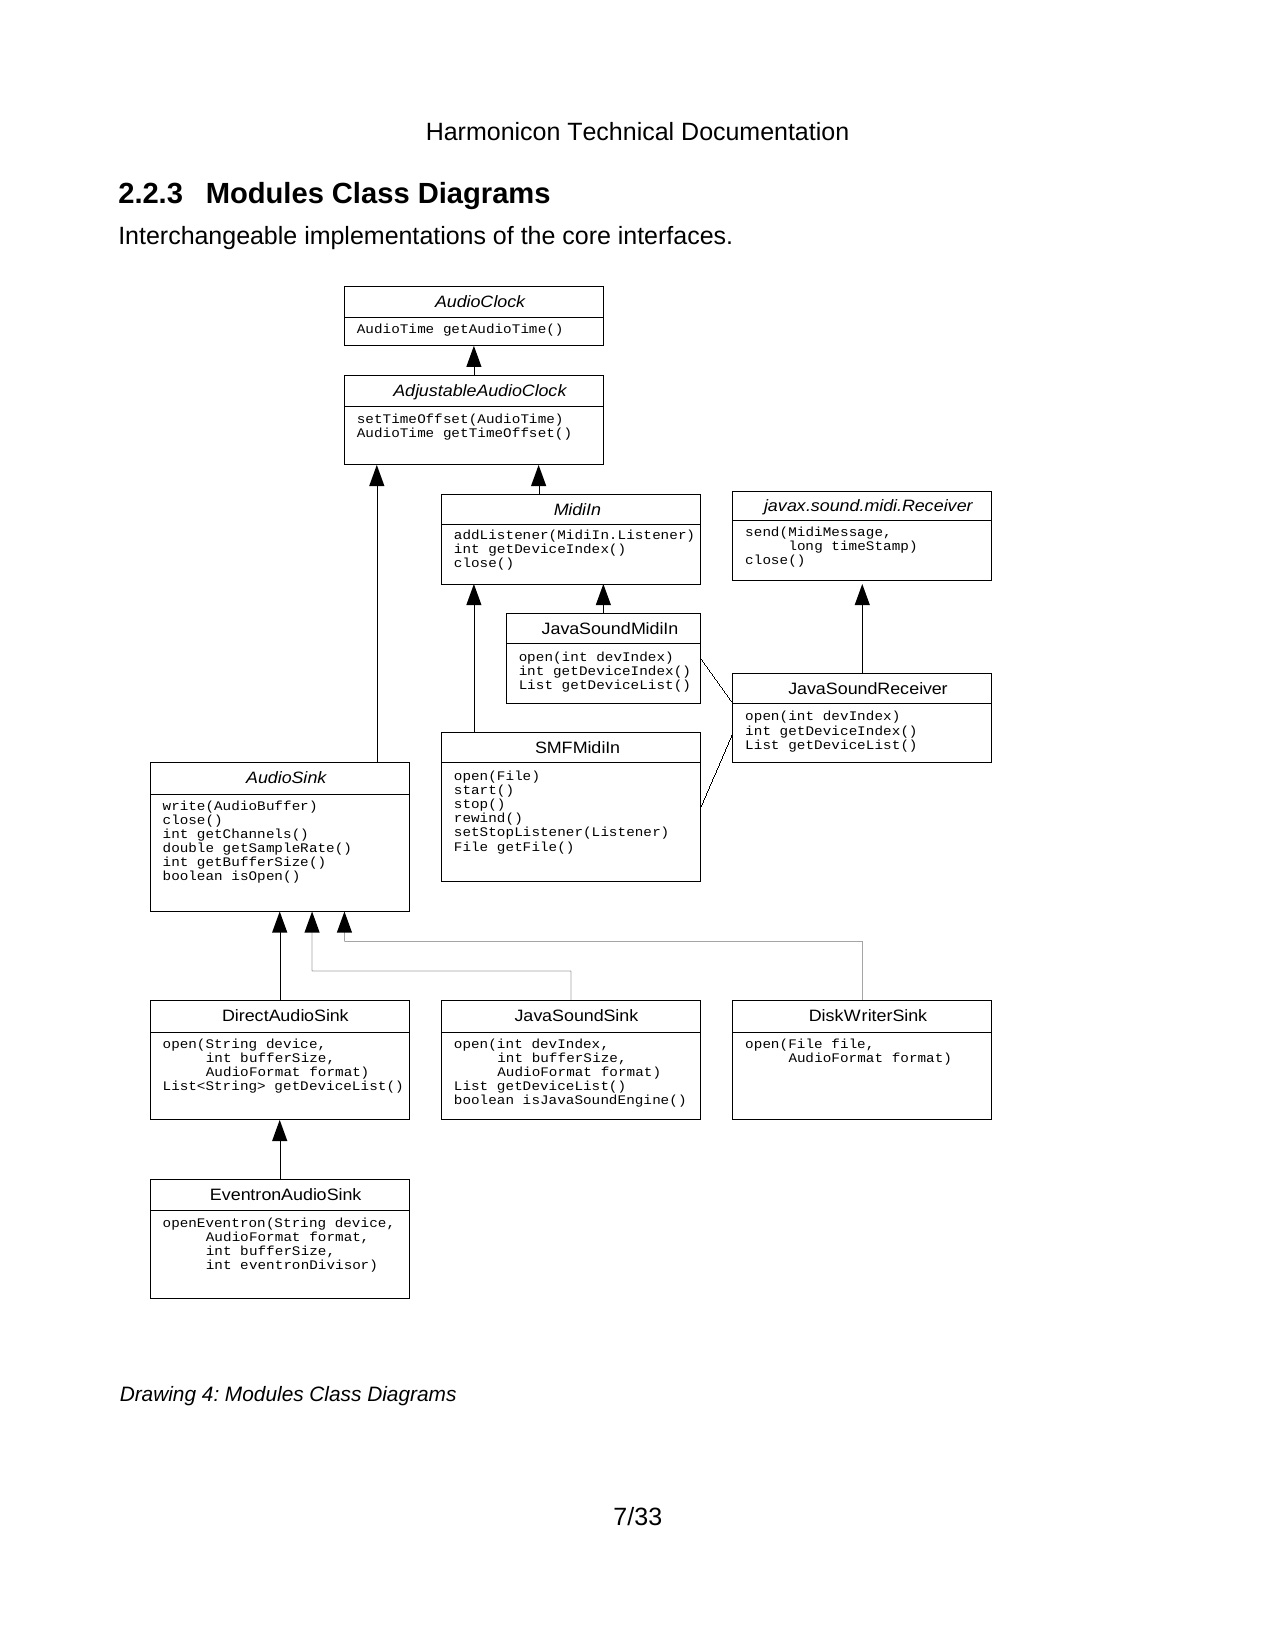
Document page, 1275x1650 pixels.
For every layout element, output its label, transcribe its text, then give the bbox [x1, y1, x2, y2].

text Interchangeable implementations of the core interfaces. [118, 222, 1157, 250]
text Drawing 4: Modules Class Diagrams [119, 281, 1275, 1406]
subtitle Modules Class Diagrams [118, 177, 1157, 210]
